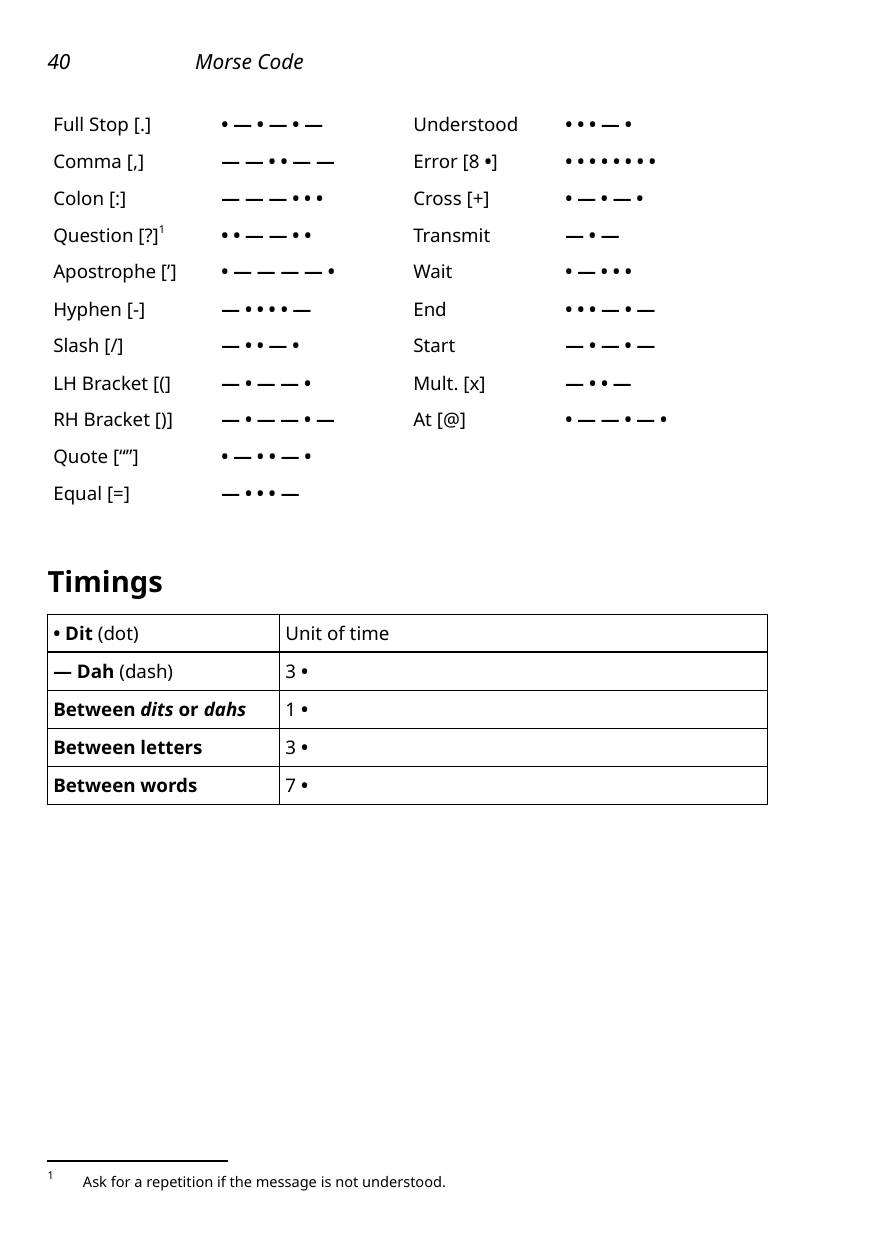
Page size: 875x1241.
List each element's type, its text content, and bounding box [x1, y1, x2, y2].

table_cell — • — [560, 216, 768, 253]
table_cell Transmit [407, 216, 559, 253]
table_cell Between letters [48, 729, 279, 766]
table_cell 3 • [280, 653, 767, 689]
table_cell — • • • • — [215, 290, 407, 327]
table_header Understood [407, 105, 559, 142]
table_cell 1 • [280, 691, 767, 727]
table_cell • — — • — • [560, 401, 768, 438]
table_cell Between words [48, 767, 279, 803]
table_cell — • — • — [560, 327, 768, 364]
table_cell Hyphen [-] [47, 290, 215, 327]
table_cell LH Bracket [(] [47, 364, 215, 401]
table_cell Slash [/] [47, 327, 215, 364]
table_header • — • — • — [215, 105, 407, 142]
table_cell End [407, 290, 559, 327]
table_cell [407, 475, 559, 512]
table_cell [407, 438, 559, 475]
table_cell Colon [:] [47, 179, 215, 216]
table_cell — • • — [560, 364, 768, 401]
table_cell 3 • [280, 729, 767, 766]
table_cell • — • • • [560, 253, 768, 290]
table_cell Mult. [x] [407, 364, 559, 401]
subtitle Timings [47, 561, 768, 601]
table_cell Error [8 •] [407, 142, 559, 179]
table_cell Wait [407, 253, 559, 290]
table_cell RH Bracket [)] [47, 401, 215, 438]
table_cell — Dah (dash) [48, 653, 279, 689]
table_cell Quote [“”] [47, 438, 215, 475]
table_cell — — — • • • [215, 179, 407, 216]
table_cell Cross [+] [407, 179, 559, 216]
table_cell • — • — • [560, 179, 768, 216]
table_cell Question [?] [47, 216, 215, 253]
table_cell [560, 475, 768, 512]
table_cell Apostrophe [’] [47, 253, 215, 290]
table_cell — • — — • — [215, 401, 407, 438]
table_header Full Stop [.] [47, 105, 215, 142]
table_cell 7 • [280, 767, 767, 803]
table_header • • • — • [560, 105, 768, 142]
table_cell [560, 438, 768, 475]
table_cell Between dits or dahs [48, 691, 279, 727]
table_cell • — — — — • [215, 253, 407, 290]
table_cell — • • — • [215, 327, 407, 364]
table_cell Comma [,] [47, 142, 215, 179]
table_cell — — • • — — [215, 142, 407, 179]
table_cell • • • • • • • • [560, 142, 768, 179]
table_cell • • — — • • [215, 216, 407, 253]
table_cell Equal [=] [47, 475, 215, 512]
table_header Unit of time [280, 615, 767, 651]
table_cell — • • • — [215, 475, 407, 512]
table_cell • • • — • — [560, 290, 768, 327]
table_cell • — • • — • [215, 438, 407, 475]
table_cell At [@] [407, 401, 559, 438]
table_cell — • — — • [215, 364, 407, 401]
table_cell Start [407, 327, 559, 364]
table_header • Dit (dot) [48, 615, 279, 651]
